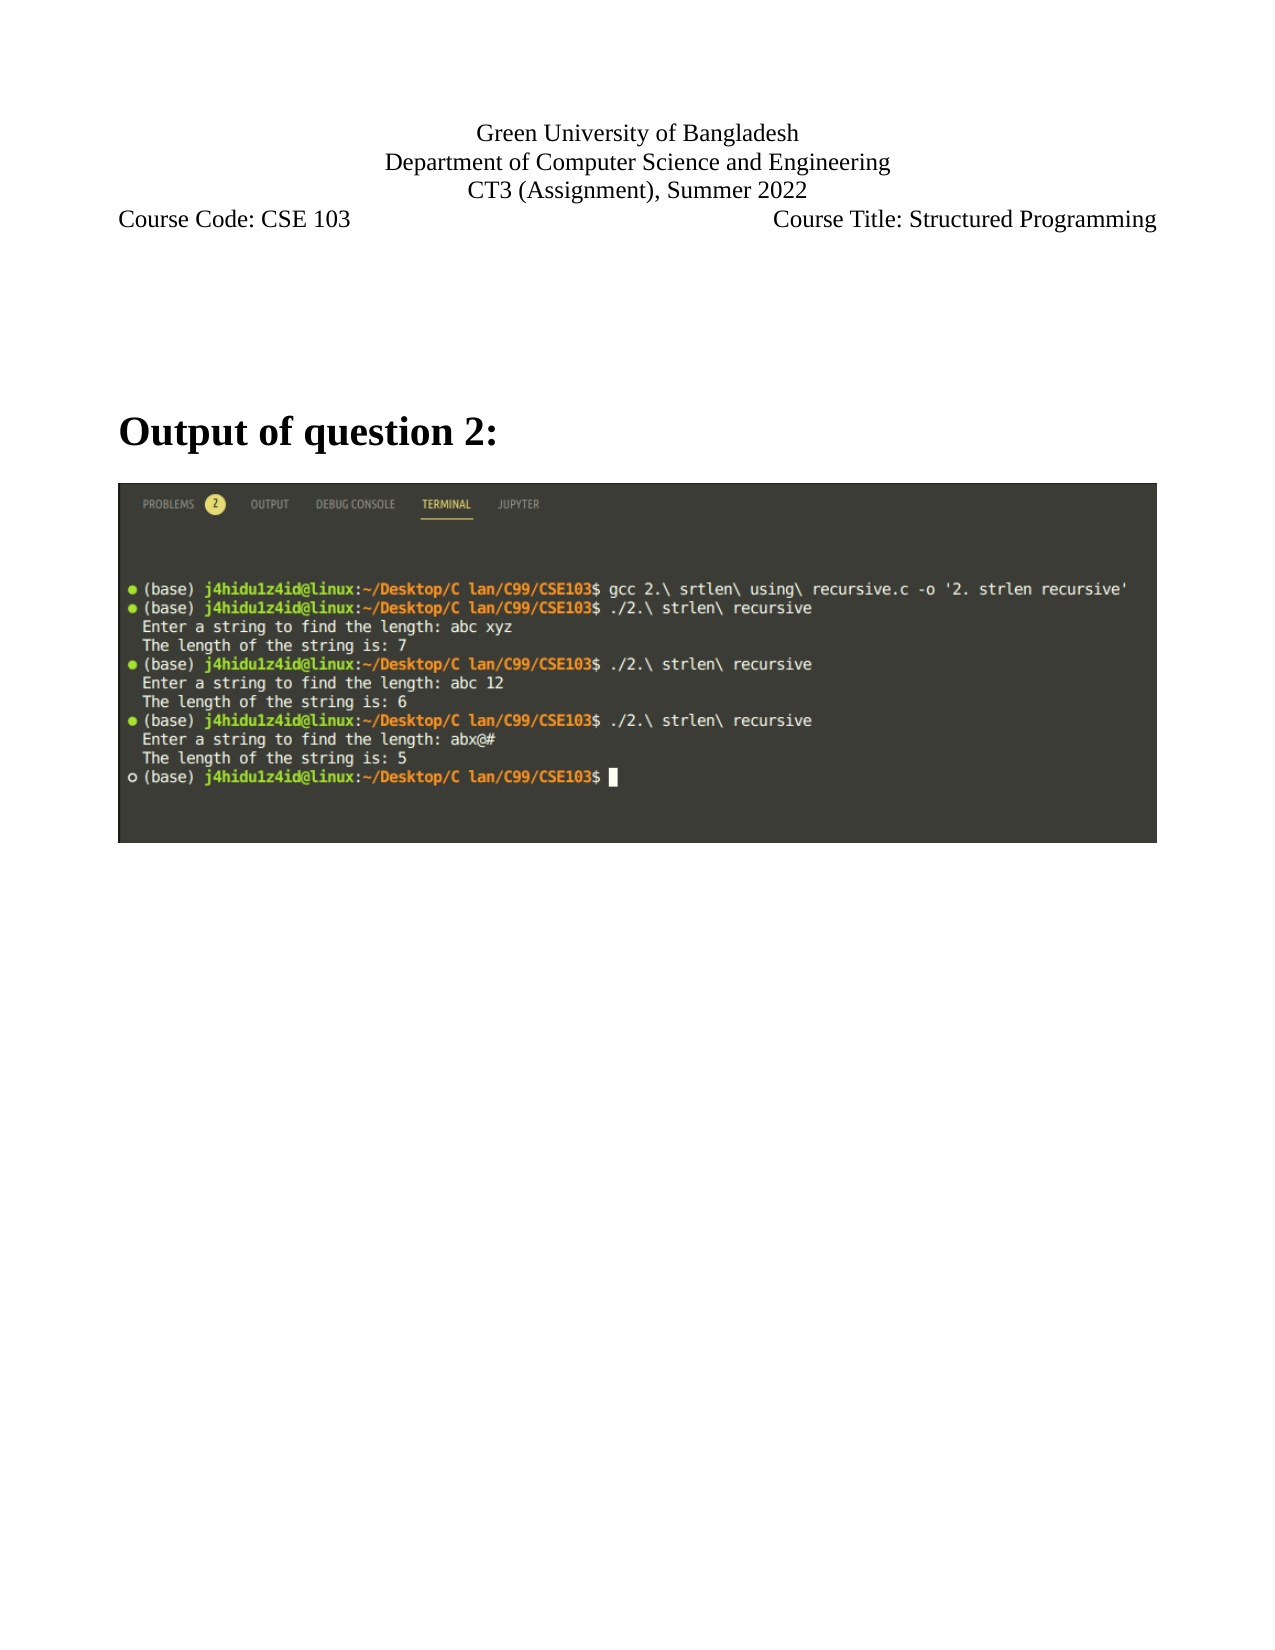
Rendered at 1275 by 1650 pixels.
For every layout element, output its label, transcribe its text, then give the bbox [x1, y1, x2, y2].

text Output of question 2: [118, 406, 1157, 454]
picture [118, 483, 1157, 843]
